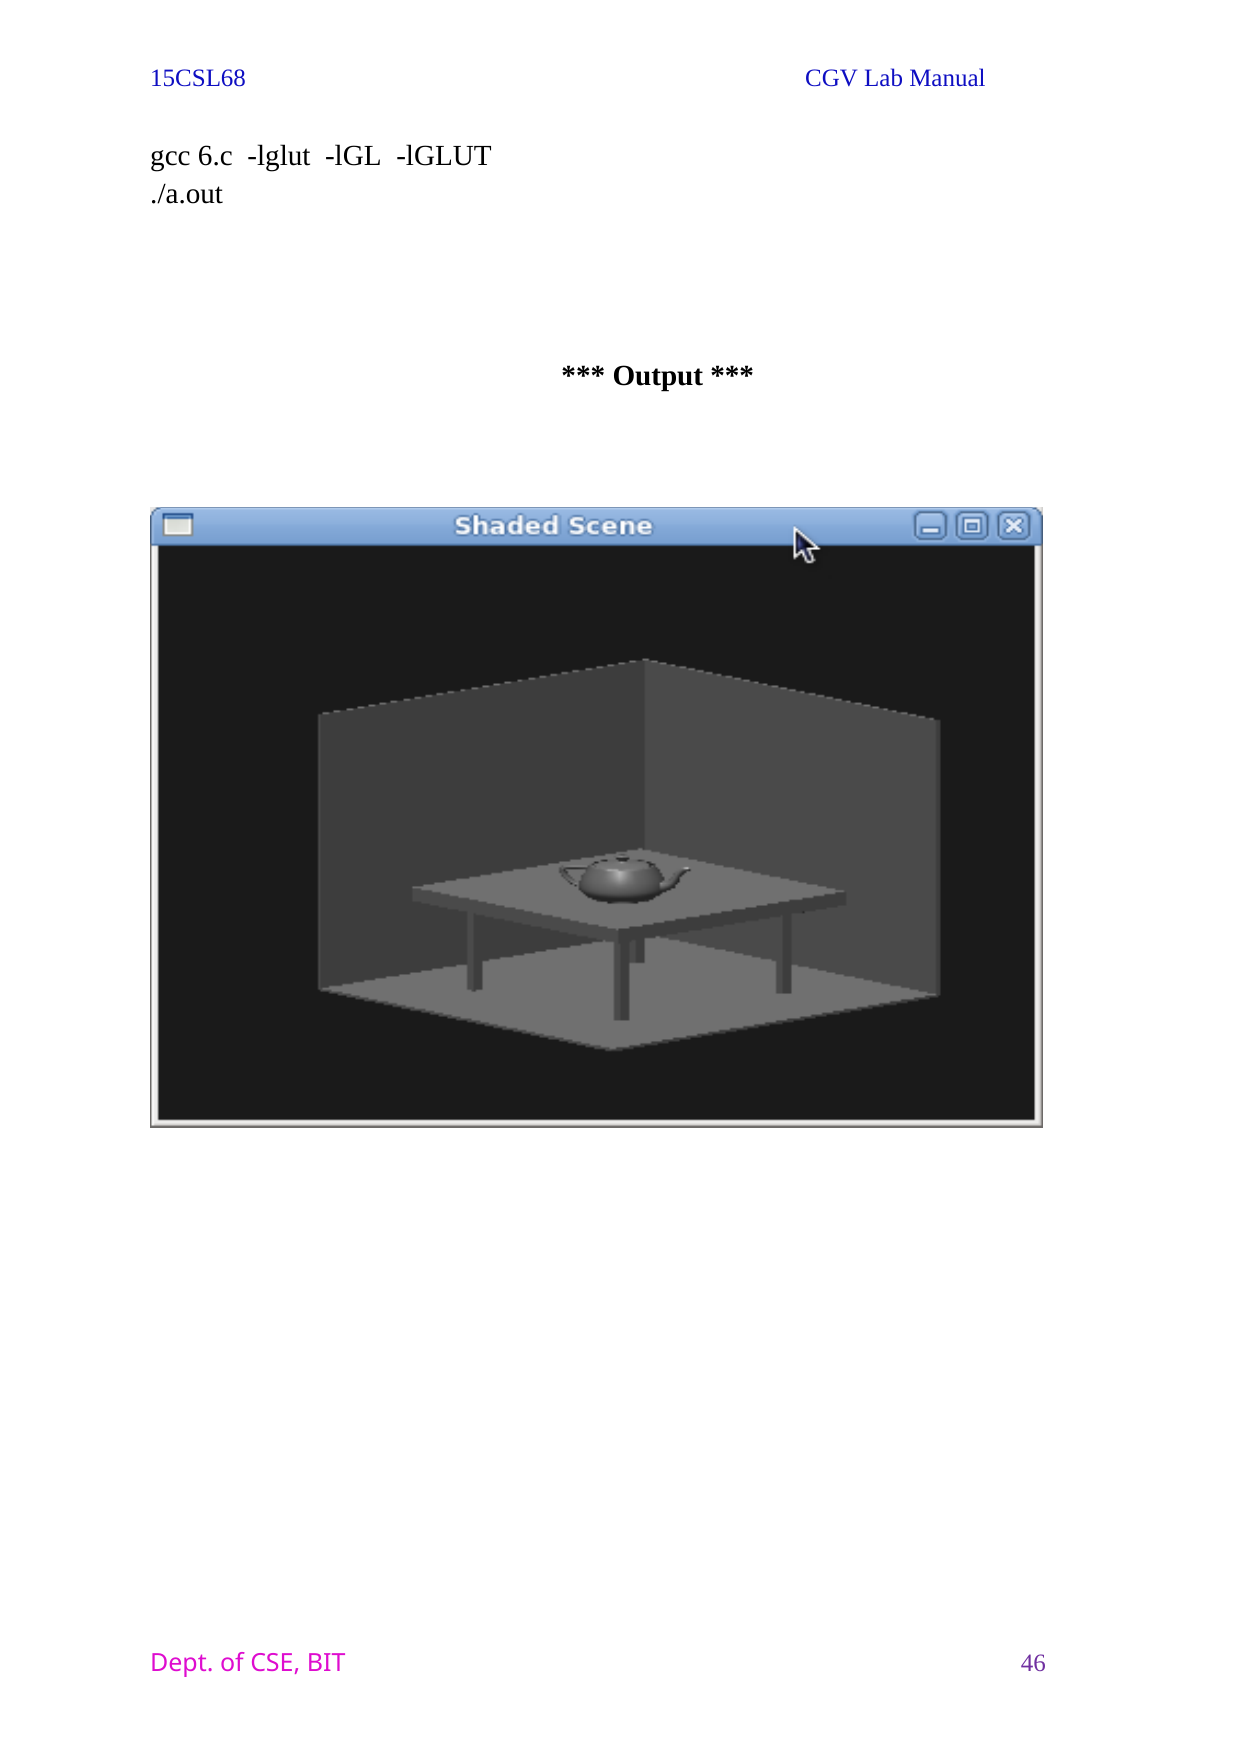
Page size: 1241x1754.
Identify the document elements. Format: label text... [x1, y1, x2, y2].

text gcc 6.c -lglut -lGL -lGLUT [150, 138, 1165, 172]
picture [150, 507, 1043, 1128]
text *** Output *** [150, 358, 1165, 392]
text ./a.out [150, 177, 1165, 210]
